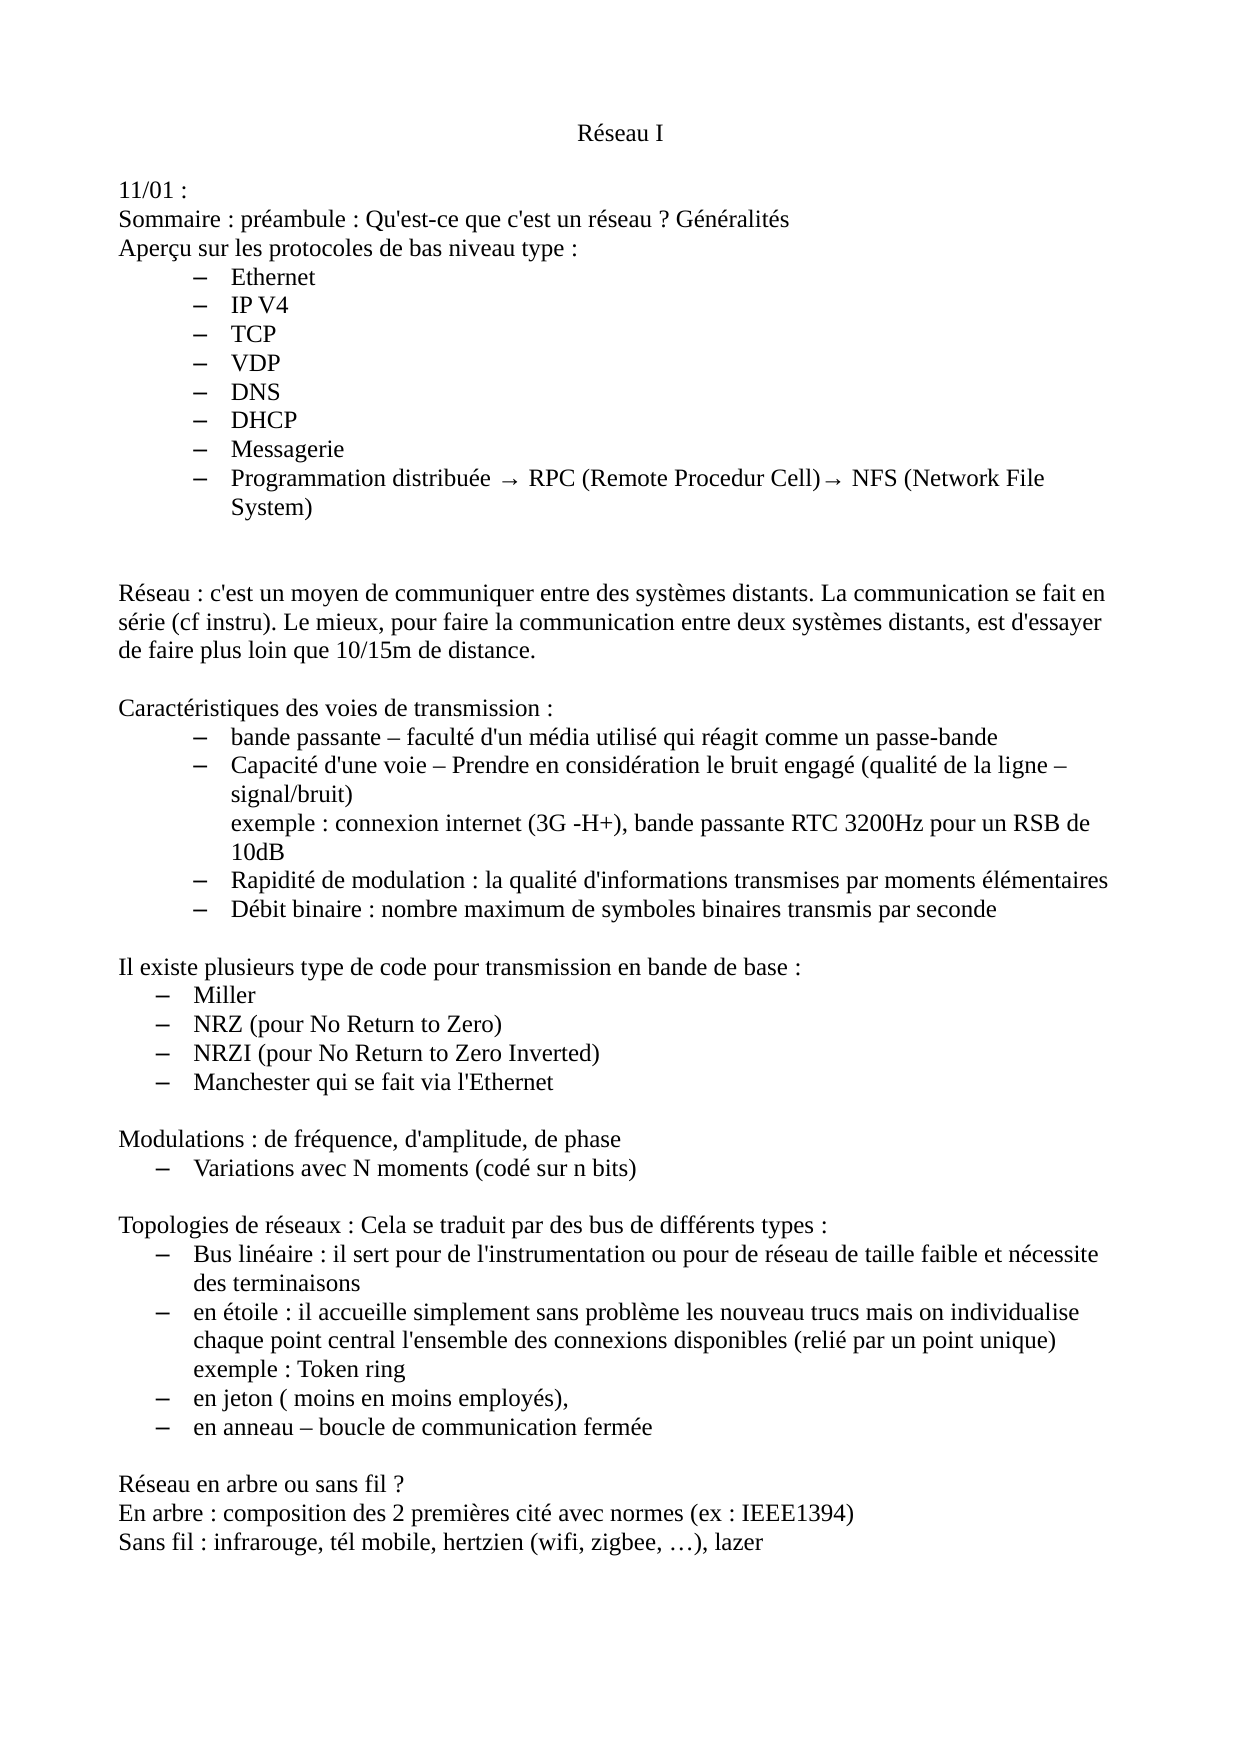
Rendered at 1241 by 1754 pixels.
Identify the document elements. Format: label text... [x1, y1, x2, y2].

list DNS [193, 377, 1122, 406]
text Modulations : de fréquence, d'amplitude, de phase [118, 1124, 1122, 1153]
list TCP [193, 319, 1122, 348]
text Réseau : c'est un moyen de communiquer entre des systèmes distants. La communication se fait en série (cf instru). Le mieux, pour faire la communication entre deux systèmes distants, est d'essayer de faire plus loin que 10/15m de distance. [118, 578, 1122, 664]
list VDP [193, 348, 1122, 377]
text Aperçu sur les protocoles de bas niveau type : [118, 233, 1122, 262]
list Capacité d'une voie – Prendre en considération le bruit engagé (qualité de la ligne – signal/bruit) [193, 751, 1122, 808]
text Sommaire : préambule : Qu'est-ce que c'est un réseau ? Généralités [118, 204, 1122, 233]
list NRZI (pour No Return to Zero Inverted) [156, 1038, 1122, 1067]
list Programmation distribuée → RPC (Remote Procedur Cell)→ NFS (Network File System) [193, 463, 1122, 521]
list DHCP [193, 406, 1122, 434]
text En arbre : composition des 2 premières cité avec normes (ex : IEEE1394) [118, 1498, 1122, 1527]
list Ethernet [193, 262, 1122, 291]
list en étoile : il accueille simplement sans problème les nouveau trucs mais on individualise chaque point central l'ensemble des connexions disponibles (relié par un point unique) exemple : Token ring [156, 1297, 1122, 1383]
list Messagerie [193, 434, 1122, 463]
text 11/01 : [118, 176, 1122, 204]
text Il existe plusieurs type de code pour transmission en bande de base : [118, 952, 1122, 981]
list Débit binaire : nombre maximum de symboles binaires transmis par seconde [193, 894, 1122, 923]
list bande passante – faculté d'un média utilisé qui réagit comme un passe-bande [193, 722, 1122, 751]
list NRZ (pour No Return to Zero) [156, 1009, 1122, 1038]
list Manchester qui se fait via l'Ethernet [156, 1067, 1122, 1096]
text Topologies de réseaux : Cela se traduit par des bus de différents types : [118, 1211, 1122, 1239]
list IP V4 [193, 291, 1122, 319]
list Bus linéaire : il sert pour de l'instrumentation ou pour de réseau de taille faible et nécessite des terminaisons [156, 1239, 1122, 1297]
list en jeton ( moins en moins employés), [156, 1383, 1122, 1412]
list Miller [156, 981, 1122, 1009]
list en anneau – boucle de communication fermée [156, 1412, 1122, 1441]
text Sans fil : infrarouge, tél mobile, hertzien (wifi, zigbee, …), lazer [118, 1527, 1122, 1556]
list Variations avec N moments (codé sur n bits) [156, 1153, 1122, 1182]
text Réseau I [118, 118, 1122, 147]
text Réseau en arbre ou sans fil ? [118, 1469, 1122, 1498]
text Caractéristiques des voies de transmission : [118, 693, 1122, 722]
list exemple : connexion internet (3G -H+), bande passante RTC 3200Hz pour un RSB de 10dB [193, 808, 1122, 866]
list Rapidité de modulation : la qualité d'informations transmises par moments élémentaires [193, 866, 1122, 894]
